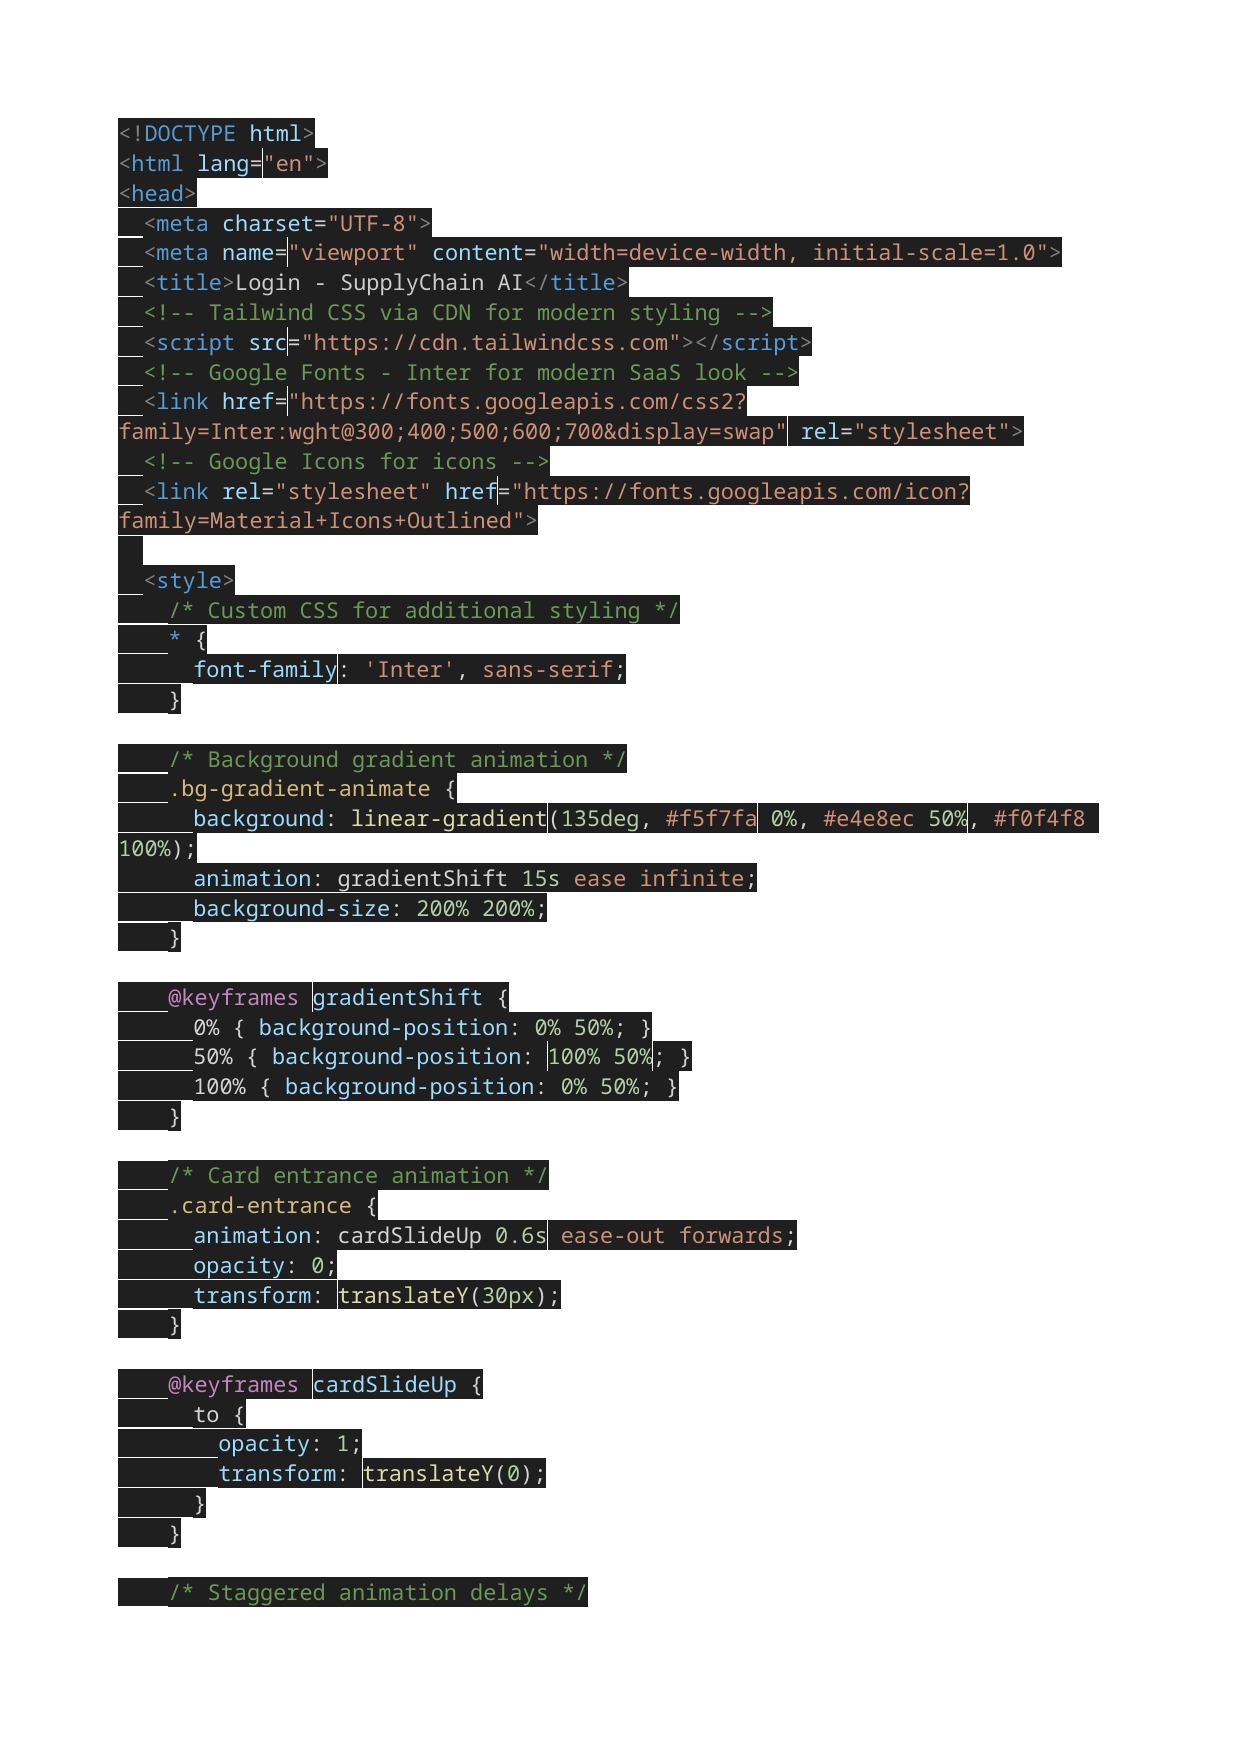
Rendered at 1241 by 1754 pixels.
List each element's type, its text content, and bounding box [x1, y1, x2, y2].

text animation: cardSlideUp 0.6s ease-out forwards; [118, 1220, 1122, 1250]
text transform: translateY(0); [118, 1458, 1122, 1488]
text <script src="https://cdn.tailwindcss.com"></script> [118, 327, 1122, 356]
text /* Custom CSS for additional styling */ [118, 595, 1122, 624]
text opacity: 1; [118, 1428, 1122, 1458]
text } [118, 1101, 1122, 1131]
text .card-entrance { [118, 1190, 1122, 1220]
text } [118, 922, 1122, 952]
text /* Staggered animation delays */ [118, 1577, 1122, 1607]
text <!-- Google Fonts - Inter for modern SaaS look --> [118, 356, 1122, 386]
text background: linear-gradient(135deg, #f5f7fa 0%, #e4e8ec 50%, #f0f4f8 100%); [118, 803, 1122, 863]
text <!-- Google Icons for icons --> [118, 446, 1122, 476]
text <link href="https://fonts.googleapis.com/css2?family=Inter:wght@300;400;500;600;700&display=swap" rel="stylesheet"> [118, 386, 1122, 446]
text @keyframes cardSlideUp { [118, 1369, 1122, 1399]
text .bg-gradient-animate { [118, 773, 1122, 803]
text /* Background gradient animation */ [118, 743, 1122, 773]
text 50% { background-position: 100% 50%; } [118, 1041, 1122, 1071]
text } [118, 1488, 1122, 1518]
text } [118, 1309, 1122, 1339]
text <meta name="viewport" content="width=device-width, initial-scale=1.0"> [118, 237, 1122, 267]
text to { [118, 1399, 1122, 1428]
text background-size: 200% 200%; [118, 892, 1122, 922]
text animation: gradientShift 15s ease infinite; [118, 863, 1122, 892]
text } [118, 1518, 1122, 1548]
text <head> [118, 178, 1122, 207]
text <link rel="stylesheet" href="https://fonts.googleapis.com/icon?family=Material+Icons+Outlined"> [118, 476, 1122, 535]
text /* Card entrance animation */ [118, 1160, 1122, 1190]
text } [118, 684, 1122, 714]
text <style> [118, 565, 1122, 595]
text opacity: 0; [118, 1250, 1122, 1279]
text <!DOCTYPE html> [118, 118, 1122, 148]
text * { [118, 624, 1122, 654]
text <html lang="en"> [118, 148, 1122, 178]
text <meta charset="UTF-8"> [118, 207, 1122, 237]
text transform: translateY(30px); [118, 1279, 1122, 1309]
text 0% { background-position: 0% 50%; } [118, 1012, 1122, 1041]
text <!-- Tailwind CSS via CDN for modern styling --> [118, 297, 1122, 327]
text 100% { background-position: 0% 50%; } [118, 1071, 1122, 1101]
text font-family: 'Inter', sans-serif; [118, 654, 1122, 684]
text @keyframes gradientShift { [118, 982, 1122, 1012]
text <title>Login - SupplyChain AI</title> [118, 267, 1122, 297]
